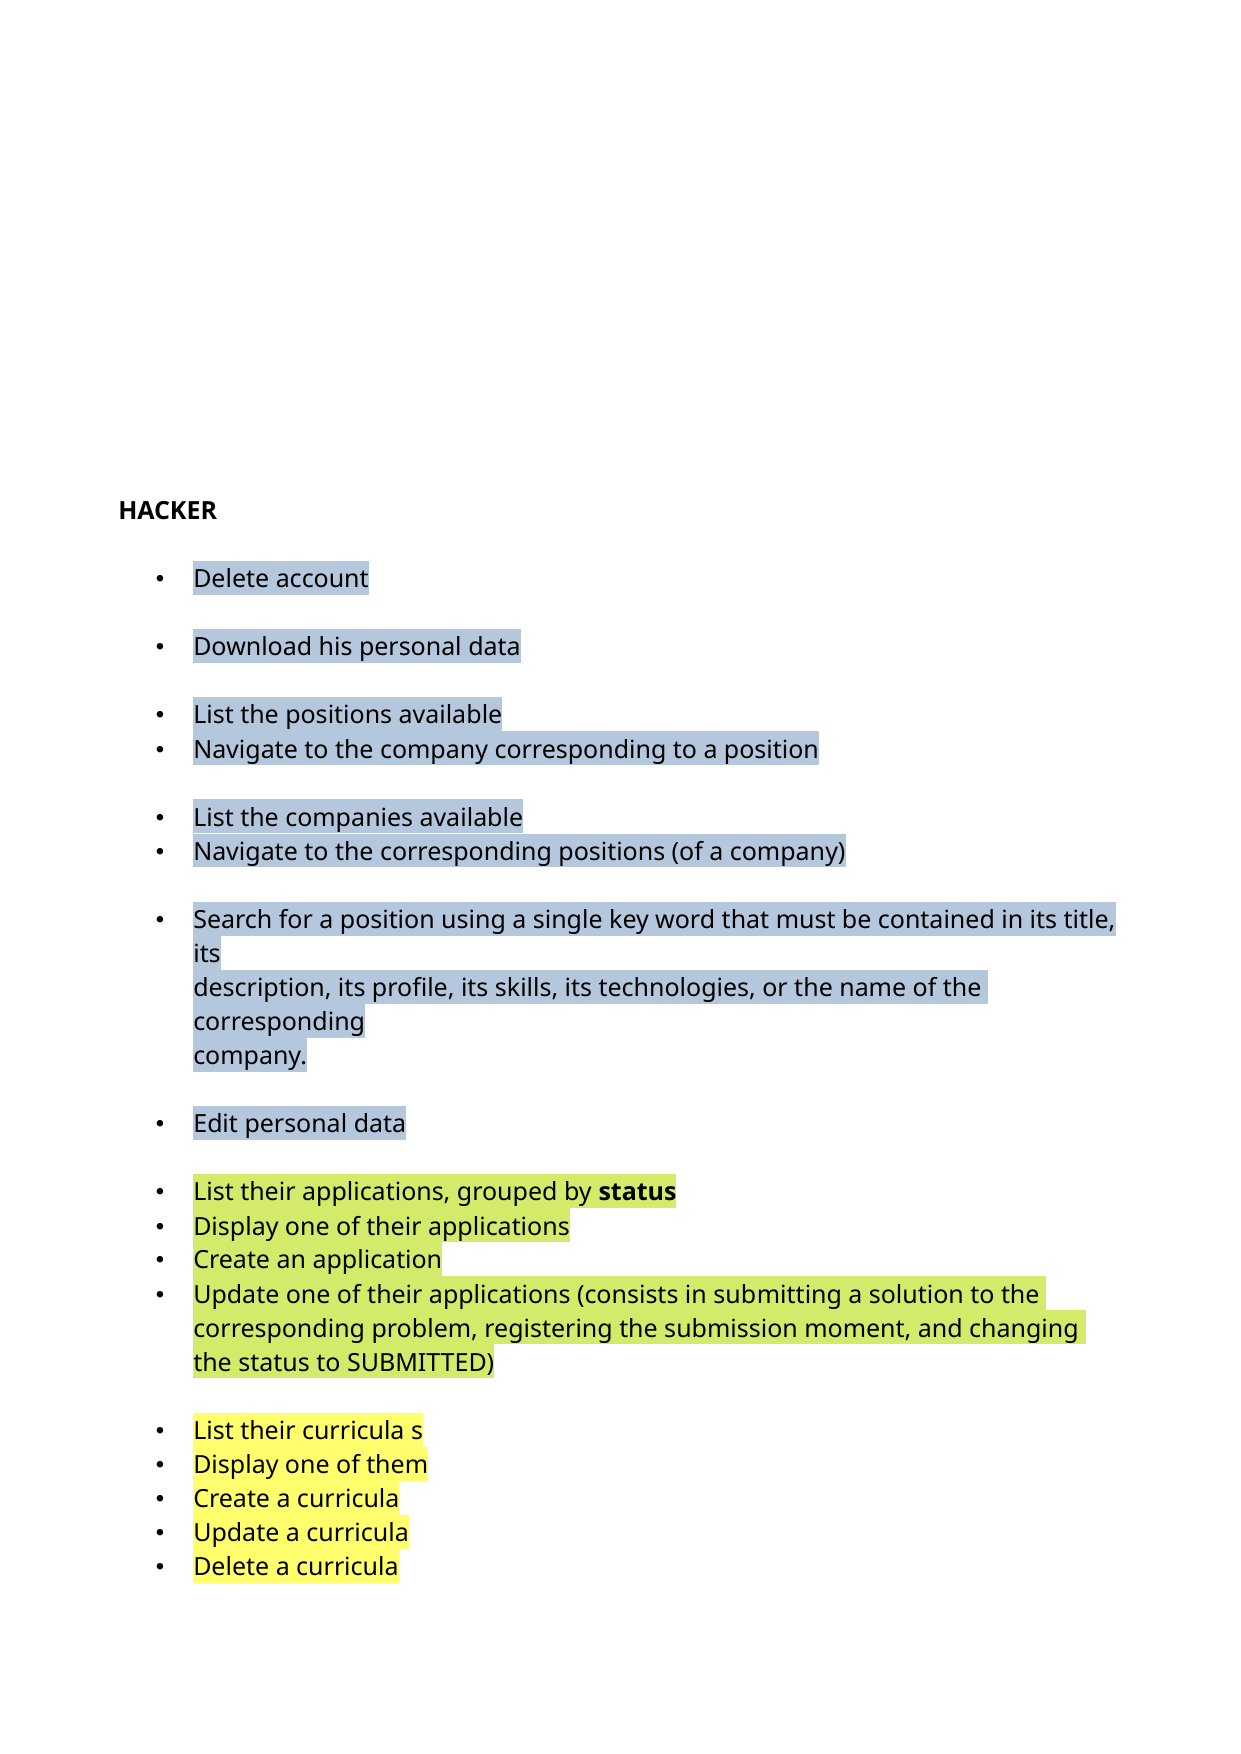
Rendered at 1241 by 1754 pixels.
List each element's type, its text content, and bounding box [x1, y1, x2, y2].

list Update a curricula [156, 1515, 1122, 1549]
list List their curricula s [156, 1412, 1122, 1447]
list Create an application [156, 1242, 1122, 1276]
list Navigate to the corresponding positions (of a company) [156, 833, 1122, 867]
list Display one of their applications [156, 1208, 1122, 1242]
list List the companies available [156, 799, 1122, 833]
list Create a curricula [156, 1481, 1122, 1515]
list Search for a position using a single key word that must be contained in its title, its [156, 902, 1122, 970]
list List their applications, grouped by status [156, 1174, 1122, 1208]
list Delete account [156, 561, 1122, 595]
list Download his personal data [156, 629, 1122, 663]
list Display one of them [156, 1447, 1122, 1481]
text HACKER [118, 493, 1122, 527]
list List the positions available [156, 697, 1122, 731]
list Navigate to the company corresponding to a position [156, 731, 1122, 765]
list Update one of their applications (consists in submitting a solution to the corresponding problem, registering the submission moment, and changing the status to SUBMITTED) [156, 1276, 1122, 1378]
list company. [156, 1038, 1122, 1072]
list description, its profile, its skills, its technologies, or the name of the corresponding [156, 970, 1122, 1038]
list Delete a curricula [156, 1549, 1122, 1583]
list Edit personal data [156, 1106, 1122, 1140]
